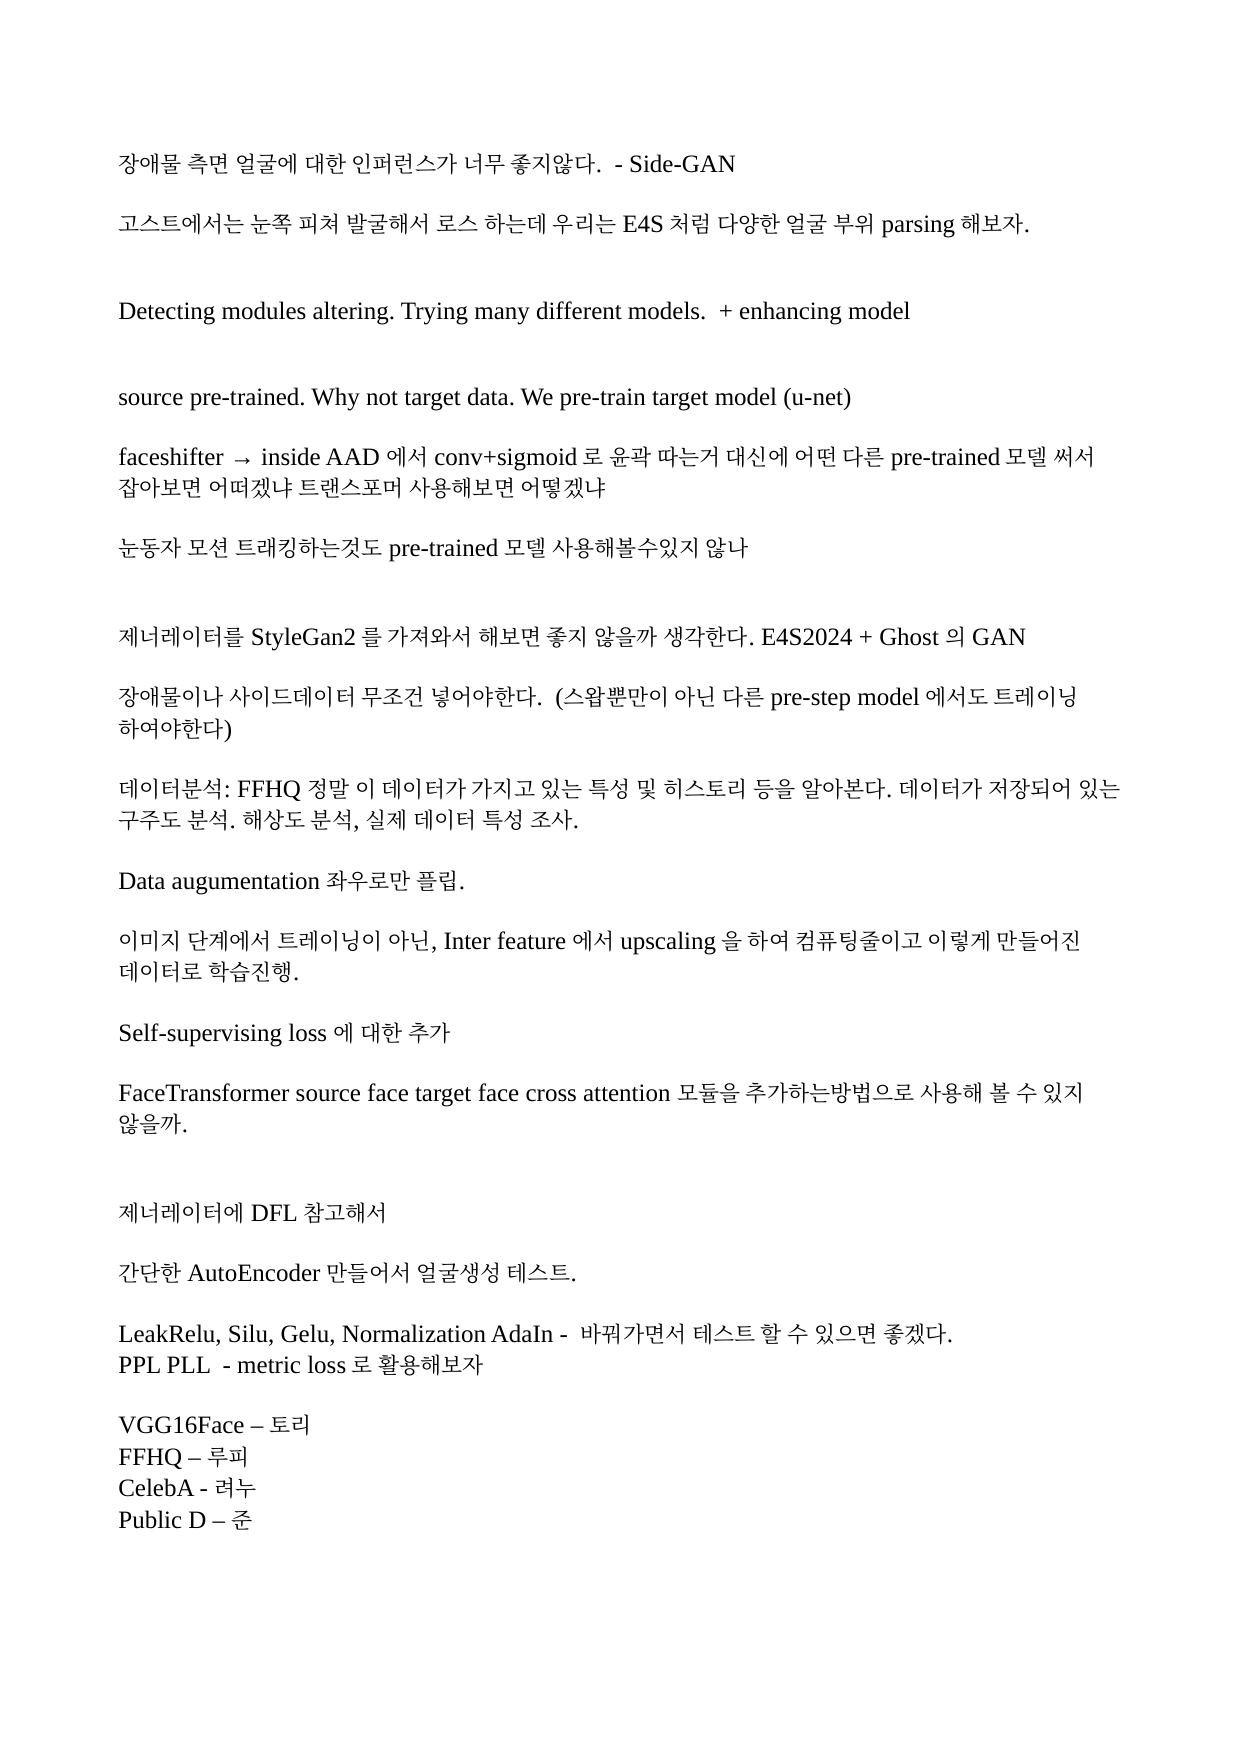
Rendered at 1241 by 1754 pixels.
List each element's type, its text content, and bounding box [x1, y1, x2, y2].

text CelebA - 려누 [118, 1471, 1122, 1503]
text 제너레이터를 StyleGan2를 가져와서 해보면 좋지 않을까 생각한다. E4S2024 + Ghost 의 GAN [118, 620, 1122, 652]
text Detecting modules altering. Trying many different models. + enhancing model [118, 296, 1122, 325]
text 간단한 AutoEncoder 만들어서 얼굴생성 테스트. [118, 1257, 1122, 1288]
text Public D – 준 [118, 1503, 1122, 1534]
text 고스트에서는 눈쪽 피쳐 발굴해서 로스 하는데 우리는 E4S처럼 다양한 얼굴 부위 parsing해보자. [118, 207, 1122, 238]
text 제너레이터에 DFL참고해서 [118, 1196, 1122, 1228]
text 장애물 측면 얼굴에 대한 인퍼런스가 너무 좋지않다. - Side-GAN [118, 147, 1122, 178]
text Data augumentation 좌우로만 플립. [118, 864, 1122, 895]
text FFHQ – 루피 [118, 1440, 1122, 1471]
text PPL PLL - metric loss로 활용해보자 [118, 1348, 1122, 1380]
text source pre-trained. Why not target data. We pre-train target model (u-net) [118, 382, 1122, 411]
text 데이터분석: FFHQ 정말 이 데이터가 가지고 있는 특성 및 히스토리 등을 알아본다. 데이터가 저장되어 있는 구주도 분석. 해상도 분석, 실제 데이터 특성 조사. [118, 772, 1122, 835]
text 눈동자 모션 트래킹하는것도 pre-trained 모델 사용해볼수있지 않나 [118, 531, 1122, 563]
text VGG16Face – 토리 [118, 1408, 1122, 1440]
text FaceTransformer source face target face cross attention 모듈을 추가하는방법으로 사용해 볼 수 있지 않을까. [118, 1076, 1122, 1139]
text 장애물이나 사이드데이터 무조건 넣어야한다. (스왑뿐만이 아닌 다른 pre-step model에서도 트레이닝 하여야한다) [118, 681, 1122, 743]
text Self-supervising loss 에 대한 추가 [118, 1016, 1122, 1047]
text faceshifter → inside AAD 에서 conv+sigmoid로 윤곽 따는거 대신에 어떤 다른 pre-trained모델 써서 잡아보면 어떠겠냐 트랜스포머 사용해보면 어떻겠냐 [118, 440, 1122, 503]
text 이미지 단계에서 트레이닝이 아닌, Inter feature 에서 upscaling을 하여 컴퓨팅줄이고 이렇게 만들어진 데이터로 학습진행. [118, 924, 1122, 987]
text LeakRelu, Silu, Gelu, Normalization AdaIn - 바꿔가면서 테스트 할 수 있으면 좋겠다. [118, 1317, 1122, 1348]
